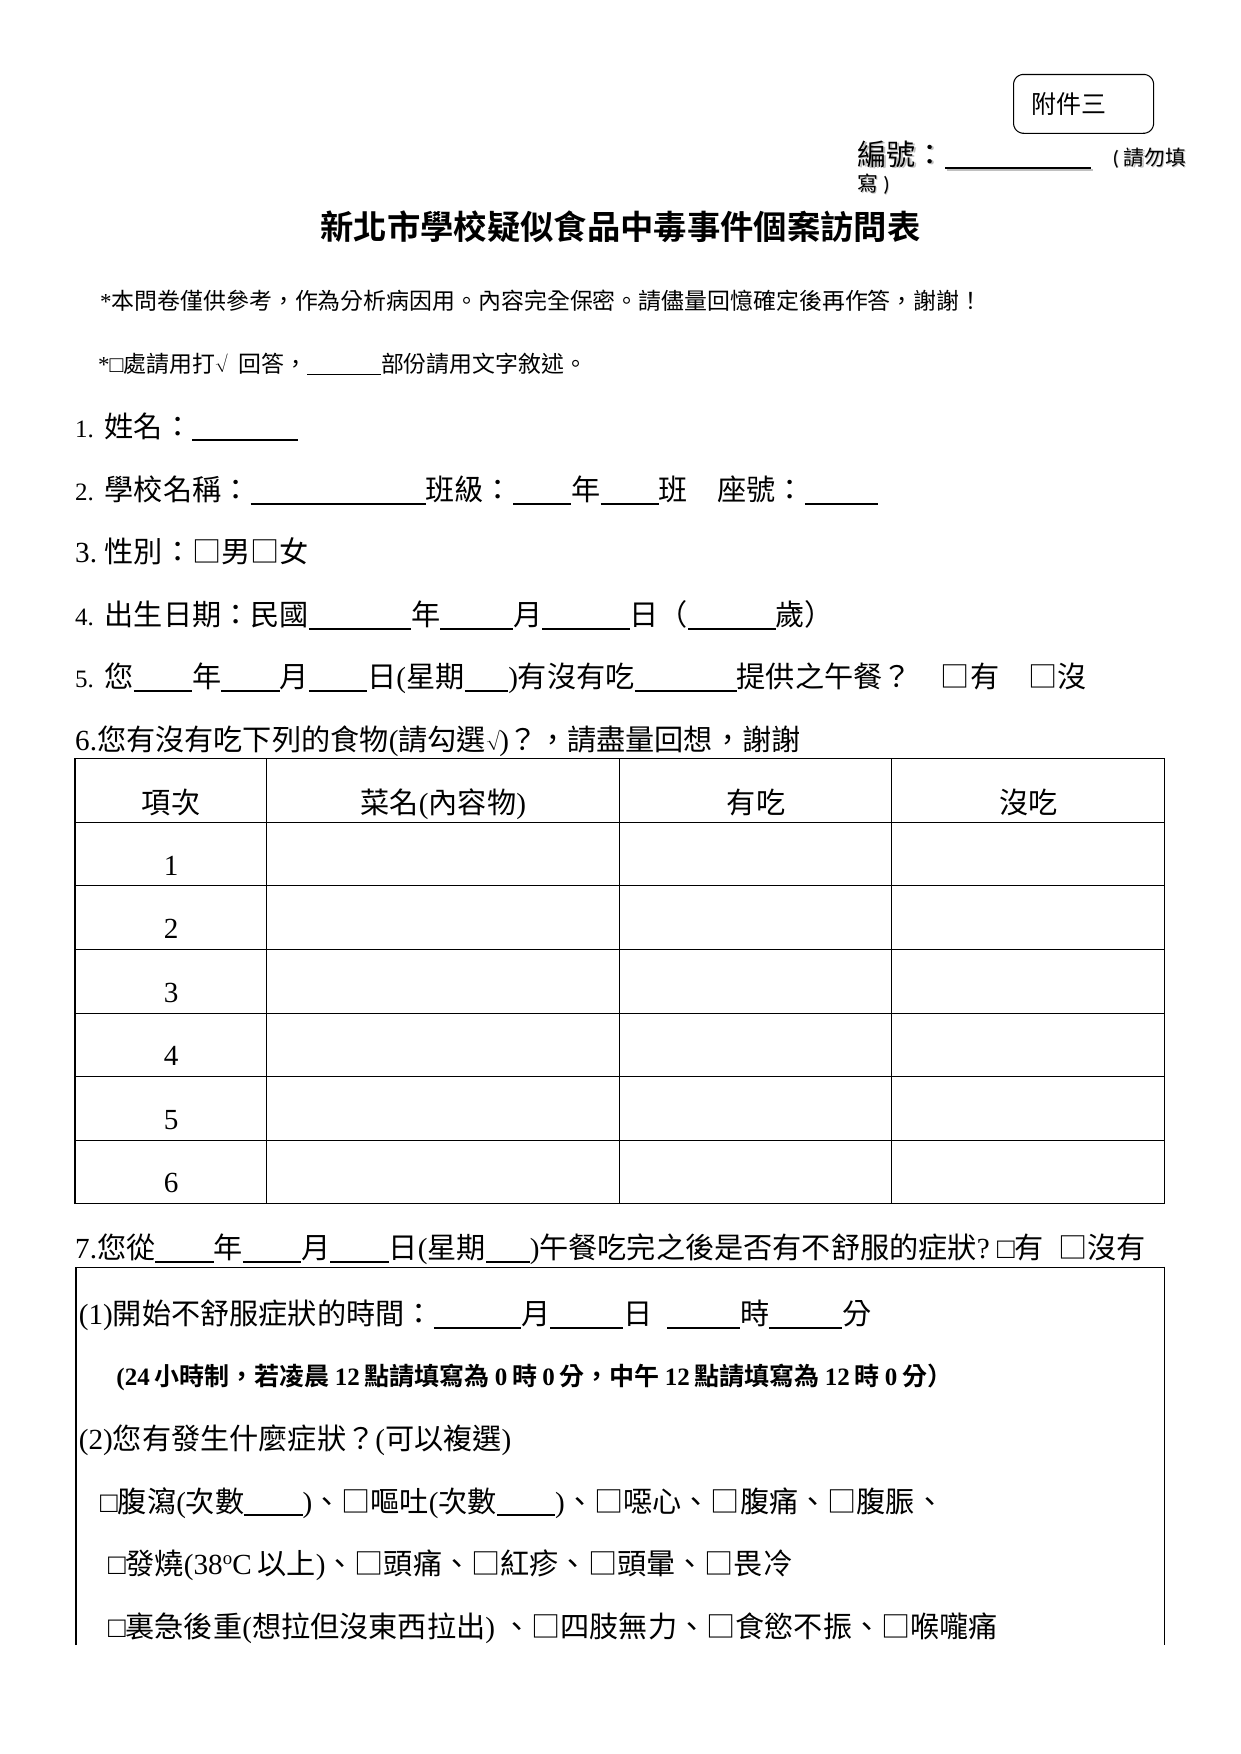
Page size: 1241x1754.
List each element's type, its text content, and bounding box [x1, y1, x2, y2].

text (2)您有發生什麼症狀？(可以複選) [77, 1392, 1164, 1454]
table_header 有吃 [620, 759, 891, 822]
list 學校名稱： 班級： 年 班 座號： [75, 446, 1165, 508]
table_cell [620, 950, 891, 1012]
text □發燒(38oC以上)、□頭痛、□紅疹、□頭暈、□畏冷 [77, 1517, 1164, 1579]
table_cell [267, 823, 619, 885]
table_cell [267, 950, 619, 1012]
table_cell [267, 1077, 619, 1139]
table_cell [892, 950, 1164, 1012]
text □裏急後重(想拉但沒東西拉出) 、□四肢無力、□食慾不振、□喉嚨痛 [77, 1579, 1164, 1645]
table_cell 1 [76, 823, 266, 885]
table_header 項次 [76, 759, 266, 822]
text *□處請用打 回答， 部份請用文字敘述。 [75, 321, 1165, 383]
table_cell 2 [76, 886, 266, 949]
table_cell [892, 823, 1164, 885]
table_header 菜名(內容物) [267, 759, 619, 822]
table_cell [620, 823, 891, 885]
table_cell [620, 1141, 891, 1203]
text *本問卷僅供參考，作為分析病因用。內容完全保密。請儘量回憶確定後再作答，謝謝！ [75, 258, 1165, 321]
text 6.您有沒有吃下列的食物(請勾選)？，請盡量回想，謝謝 [75, 696, 1165, 758]
table_cell [620, 1077, 891, 1139]
table_cell 4 [76, 1014, 266, 1076]
list 您 年 月 日(星期 )有沒有吃 提供之午餐？ □有 □沒 [75, 633, 1165, 696]
table_cell [892, 886, 1164, 949]
list 性別：□男□女 [75, 508, 1165, 571]
table_cell [892, 1077, 1164, 1139]
table_cell [267, 886, 619, 949]
text (1)開始不舒服症狀的時間： 月 日 時 分 [77, 1268, 1164, 1329]
table_cell [892, 1141, 1164, 1203]
text 新北市學校疑似食品中毒事件個案訪問表 [75, 183, 1165, 246]
list 出生日期：民國 年 月 日（ 歲） [75, 571, 1165, 633]
text 7.您從 年 月 日(星期 )午餐吃完之後是否有不舒服的症狀? □有 □沒有 [75, 1204, 1165, 1267]
table_cell 6 [76, 1141, 266, 1203]
table_cell [620, 886, 891, 949]
table_cell [892, 1014, 1164, 1076]
table_cell [620, 1014, 891, 1076]
table_cell 5 [76, 1077, 266, 1139]
text □腹瀉(次數 )、□嘔吐(次數 )、□噁心、□腹痛、□腹脤、 [77, 1454, 1164, 1517]
list 姓名： [75, 383, 1165, 446]
table_cell [267, 1141, 619, 1203]
text (24小時制，若凌晨12點請填寫為0時0分，中午12點請填寫為12時0分） [77, 1329, 1164, 1392]
table_cell [267, 1014, 619, 1076]
table_cell 3 [76, 950, 266, 1012]
table_header 沒吃 [892, 759, 1164, 822]
